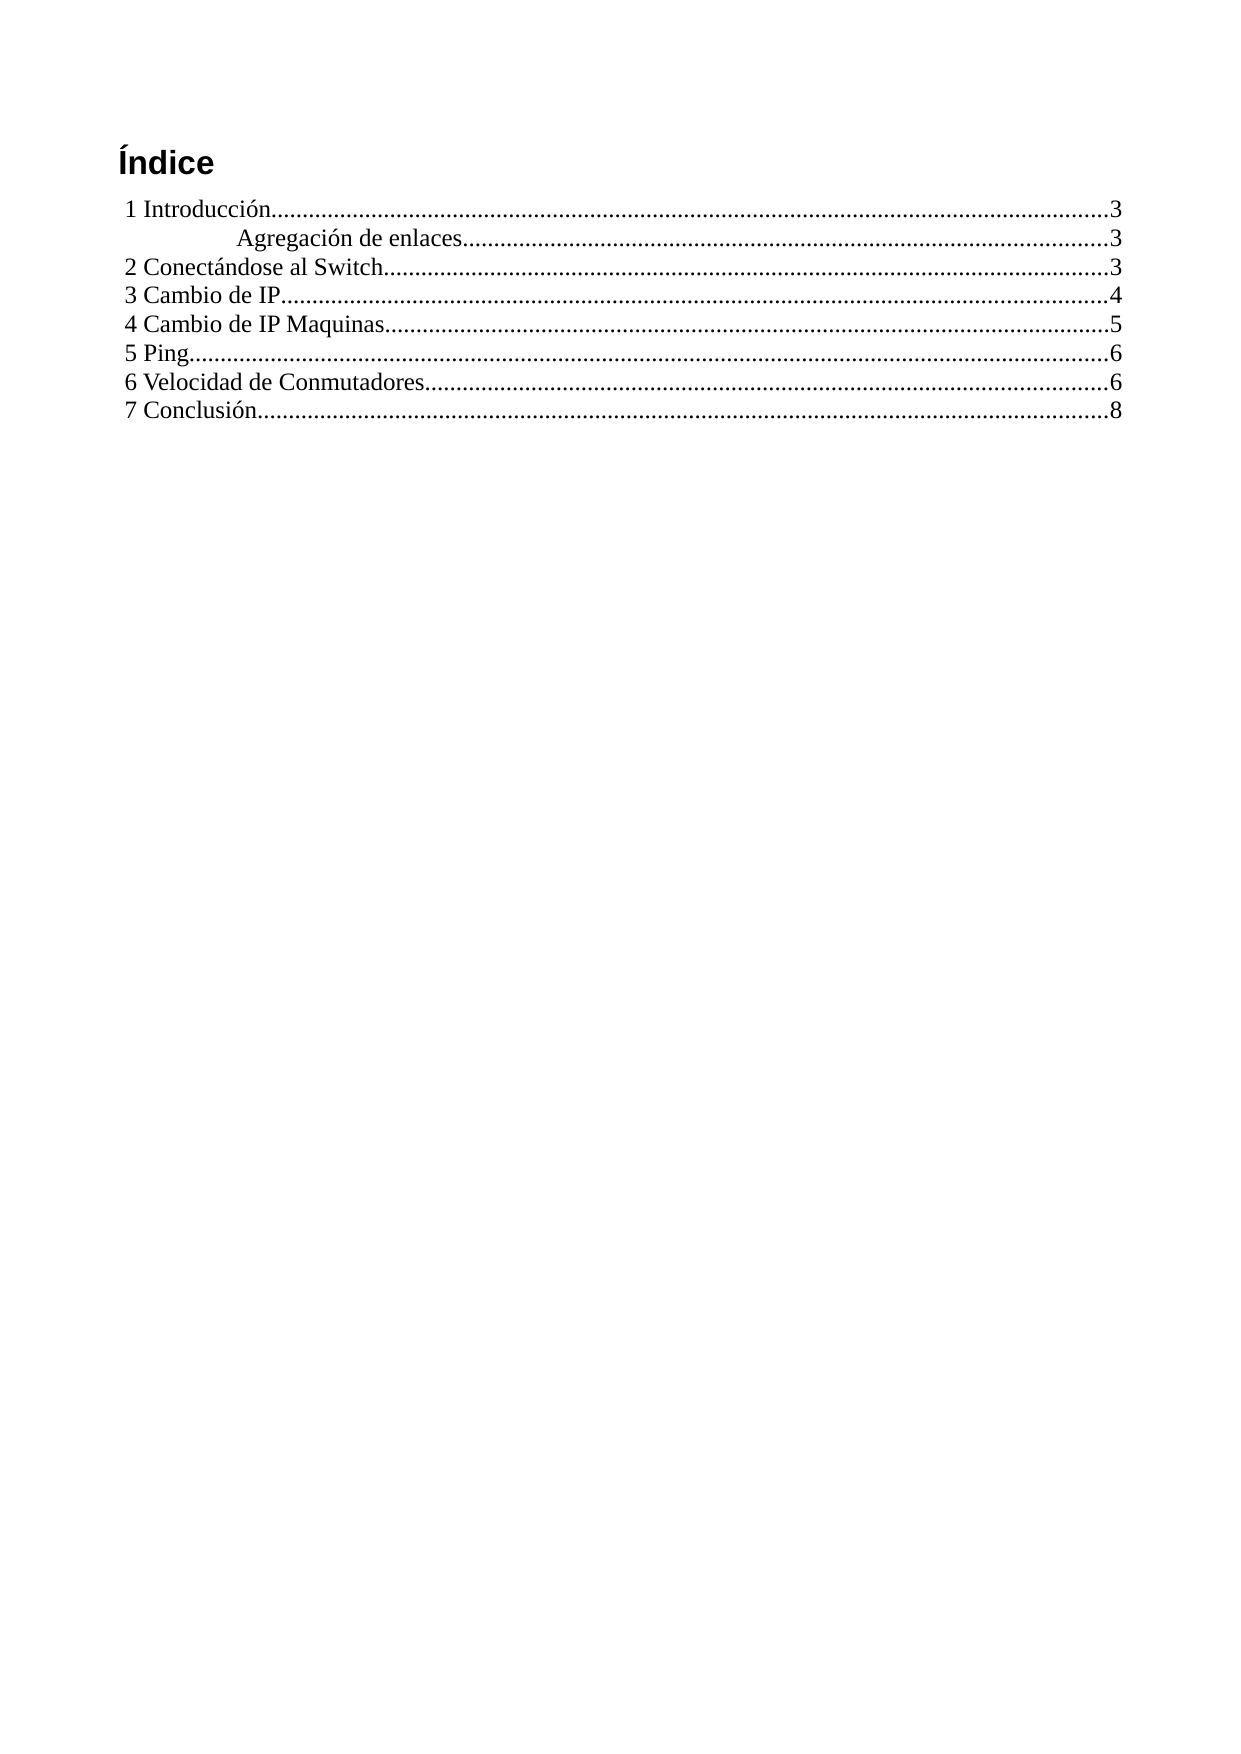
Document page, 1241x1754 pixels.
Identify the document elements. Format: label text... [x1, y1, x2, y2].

text 5 Ping 6 [118, 338, 1122, 367]
text 2 Conectándose al Switch 3 [118, 252, 1122, 280]
text 4 Cambio de IP Maquinas 5 [118, 309, 1122, 338]
subtitle Índice [118, 143, 1122, 182]
text Agregación de enlaces 3 [236, 223, 1122, 252]
text 3 Cambio de IP 4 [118, 280, 1122, 309]
text 6 Velocidad de Conmutadores 6 [118, 367, 1122, 395]
text 7 Conclusión 8 [118, 395, 1122, 424]
text 1 Introducción 3 [118, 194, 1122, 223]
